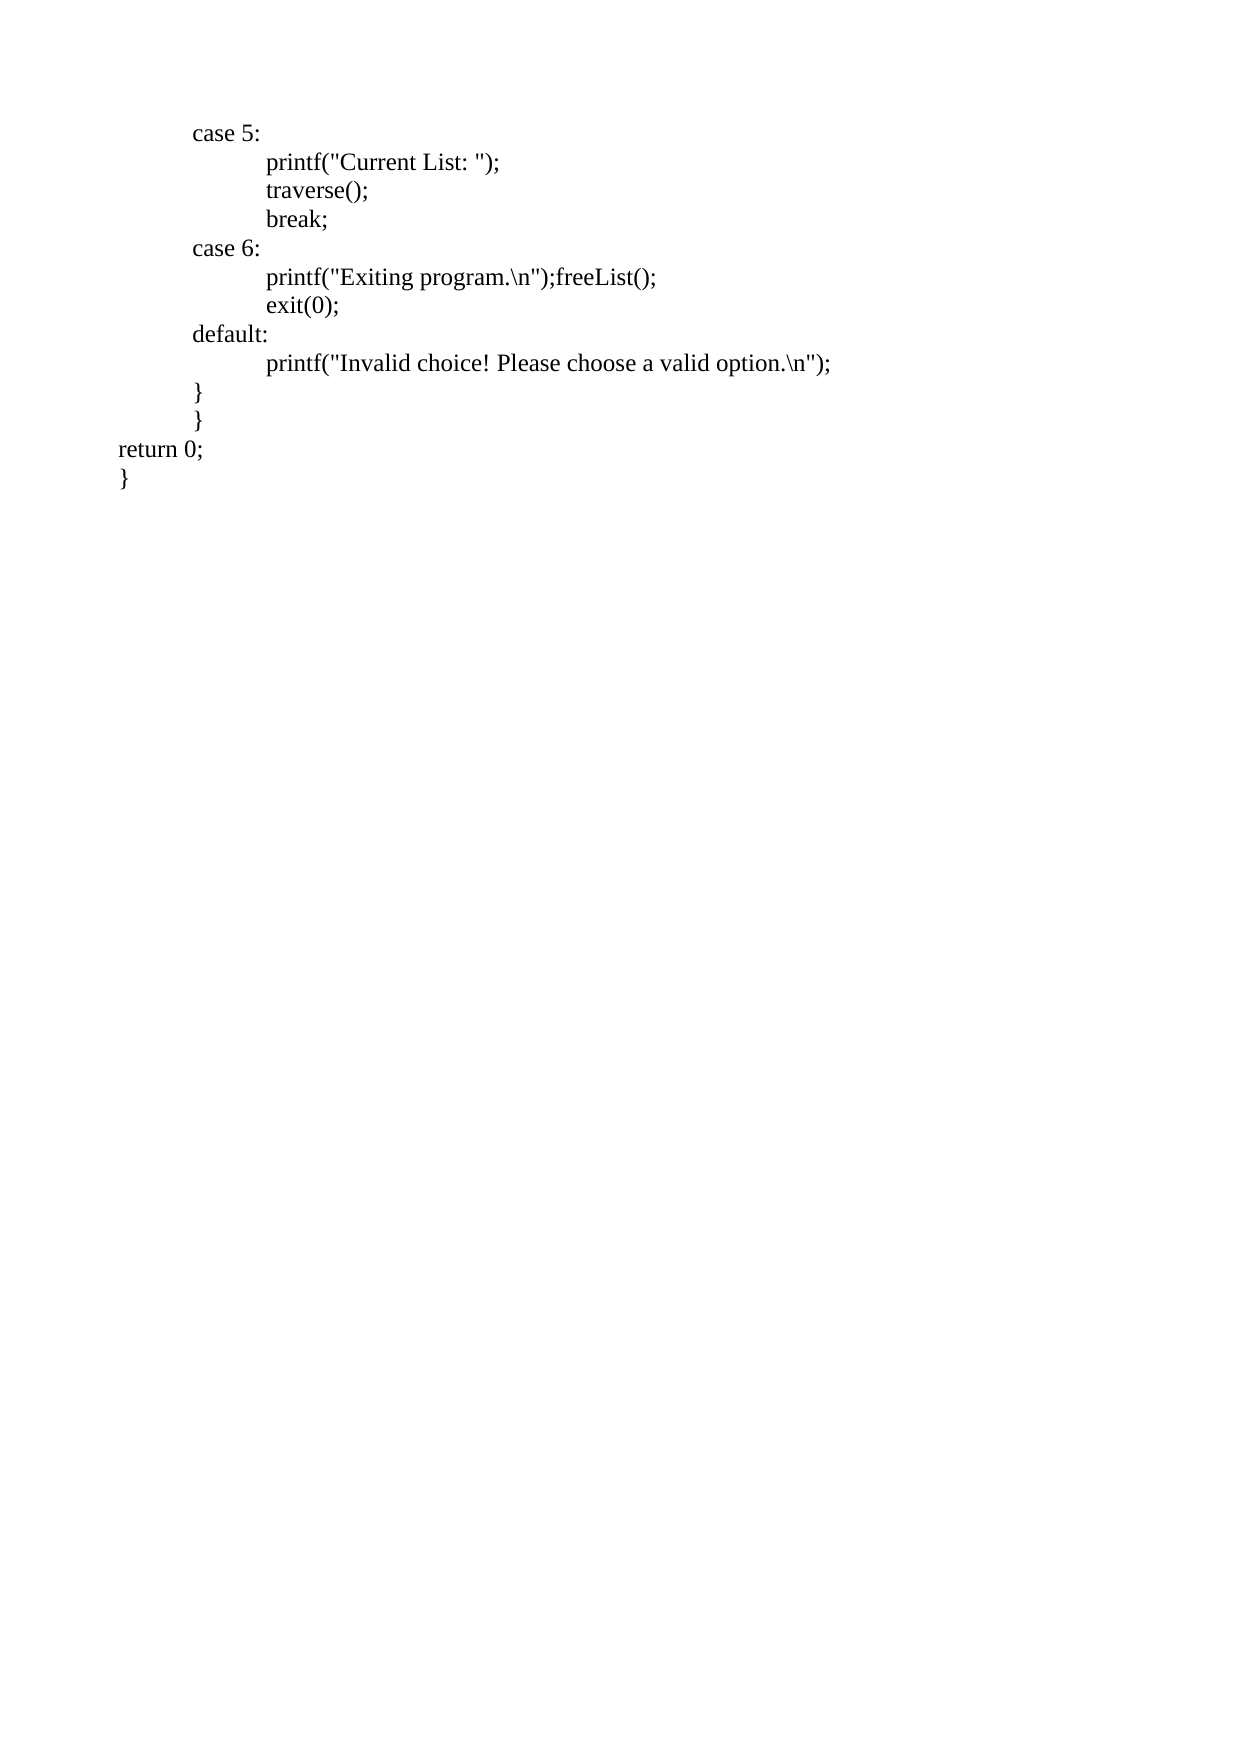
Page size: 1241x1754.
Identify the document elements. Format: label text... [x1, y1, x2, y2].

text case 5: [118, 118, 1122, 147]
text break; [118, 204, 1122, 233]
text printf("Invalid choice! Please choose a valid option.\n"); [118, 348, 1122, 377]
text traverse(); [118, 176, 1122, 204]
text } [118, 406, 1122, 434]
text } [118, 377, 1122, 406]
text case 6: [118, 233, 1122, 262]
text default: [118, 319, 1122, 348]
text return 0; [118, 434, 1122, 463]
text exit(0); [118, 291, 1122, 319]
text } [118, 463, 1122, 492]
text printf("Exiting program.\n");freeList(); [118, 262, 1122, 291]
text printf("Current List: "); [118, 147, 1122, 176]
